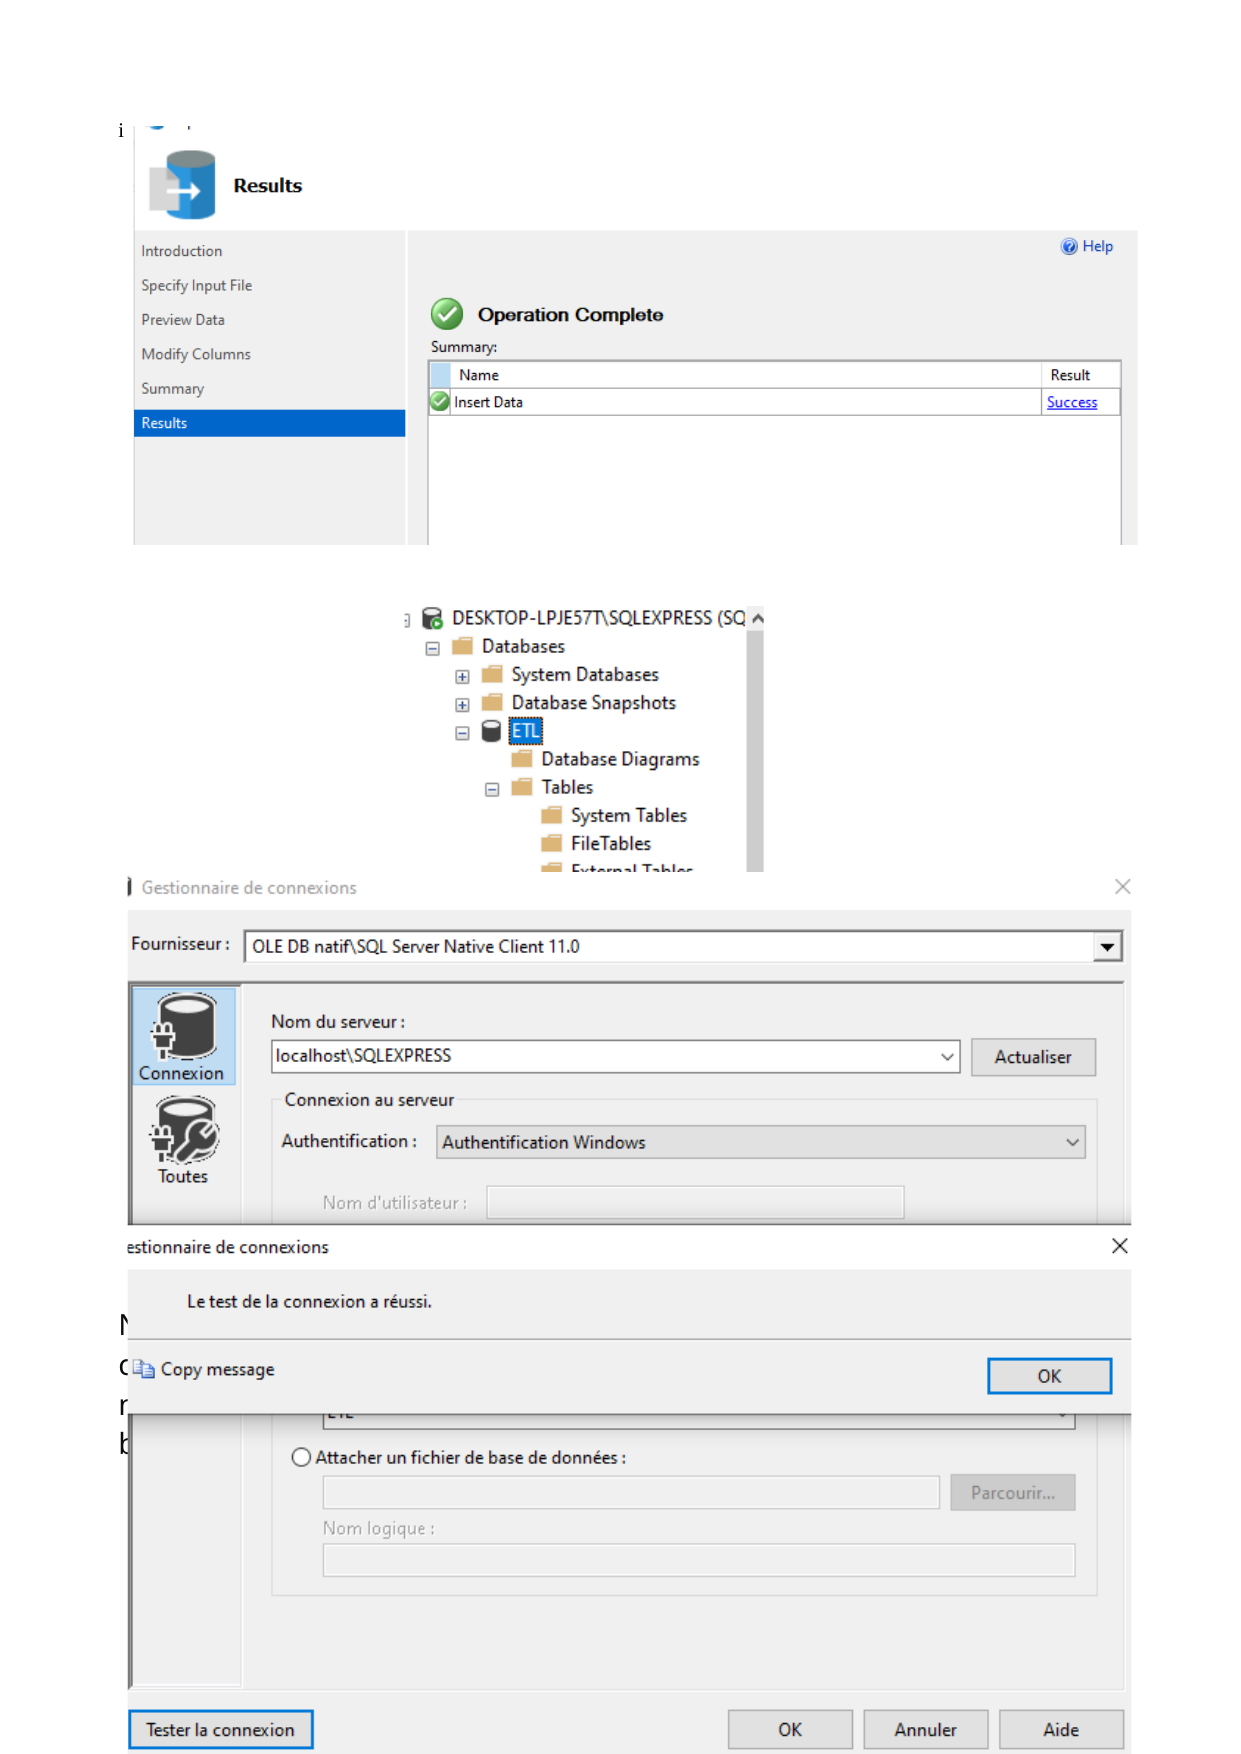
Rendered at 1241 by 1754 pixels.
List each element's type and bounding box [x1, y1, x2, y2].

picture [133, 126, 1138, 545]
picture [127, 606, 1132, 1754]
